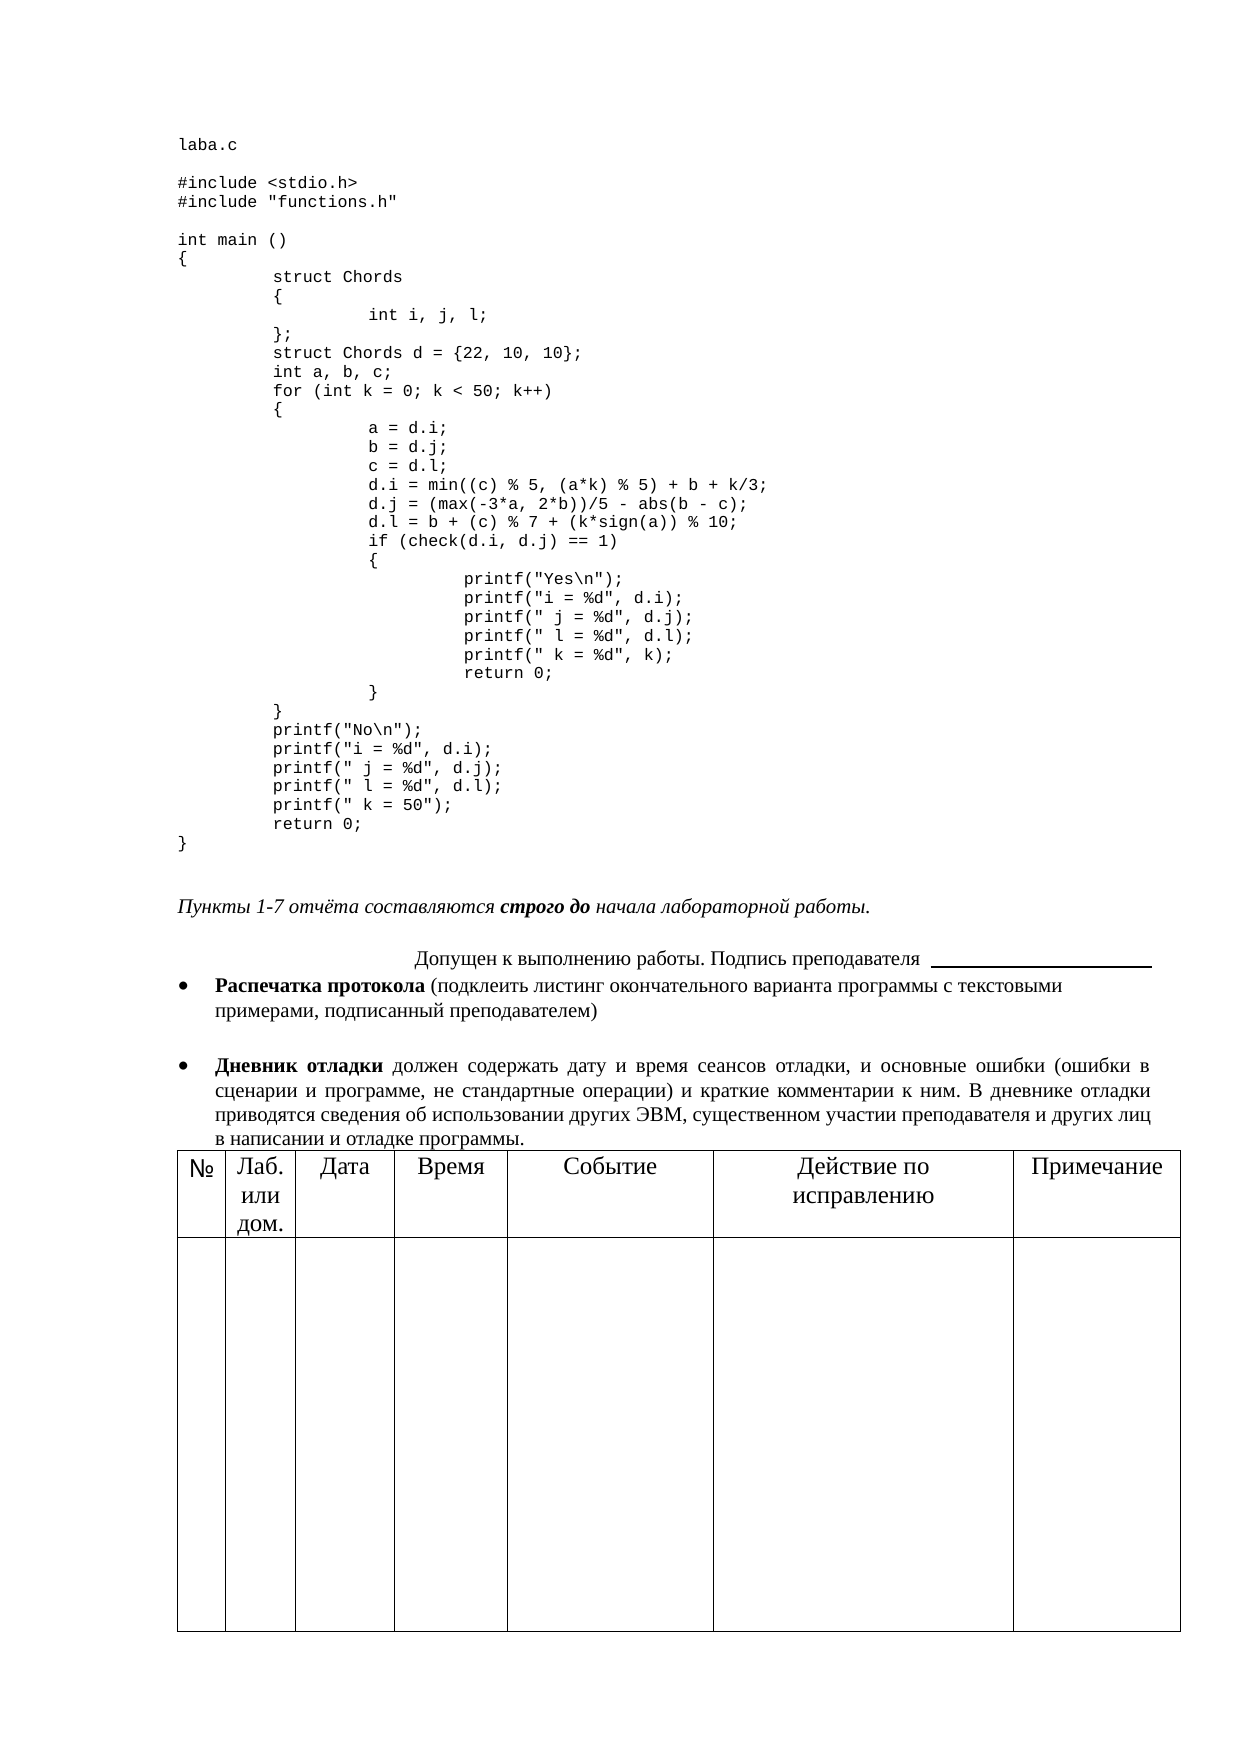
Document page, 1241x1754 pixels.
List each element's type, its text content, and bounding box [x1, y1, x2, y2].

list Распечатка протокола (подклеить листинг окончательного варианта программы с текстовыми примерами, подписанный преподавателем) [177, 970, 1152, 1022]
text }; [177, 326, 1152, 344]
text laba.c [177, 137, 1152, 156]
table_cell [226, 1238, 295, 1631]
text printf(" j = %d", d.j); [177, 608, 1152, 627]
text for (int k = 0; k < 50; k++) [177, 382, 1152, 401]
text printf(" k = %d", k); [177, 646, 1152, 665]
text return 0; [177, 665, 1152, 684]
text printf("i = %d", d.i); [177, 589, 1152, 608]
list Дневник отладки должен содержать дату и время сеансов отладки, и основные ошибки (ошибки в сценарии и программе, не стандартные операции) и краткие комментарии к ним. В дневнике отладки приводятся сведения об использовании других ЭВМ, существенном участии преподавателя и других лиц в написании и отладке программы. [177, 1050, 1152, 1150]
table_cell [1014, 1238, 1180, 1631]
table_header Примечание [1014, 1151, 1180, 1237]
table_header Время [395, 1151, 507, 1237]
text a = d.i; [177, 420, 1152, 439]
text return 0; [177, 816, 1152, 834]
table_header Событие [508, 1151, 713, 1237]
table_header Лаб. или дом. [226, 1151, 295, 1237]
text } [177, 703, 1152, 721]
text { [177, 401, 1152, 420]
table_cell [508, 1238, 713, 1631]
text int main () [177, 231, 1152, 250]
text c = d.l; [177, 457, 1152, 476]
text { [177, 250, 1152, 269]
text printf(" l = %d", d.l); [177, 778, 1152, 797]
text d.l = b + (c) % 7 + (k*sign(a)) % 10; [177, 514, 1152, 533]
text printf(" k = 50"); [177, 797, 1152, 816]
text printf("No\n"); [177, 721, 1152, 740]
text #include <stdio.h> [177, 175, 1152, 193]
text b = d.j; [177, 439, 1152, 457]
text d.j = (max(-3*a, 2*b))/5 - abs(b - c); [177, 495, 1152, 514]
table_cell [178, 1238, 225, 1631]
text { [177, 552, 1152, 571]
text int i, j, l; [177, 307, 1152, 326]
table_header № [178, 1151, 225, 1237]
text #include "functions.h" [177, 193, 1152, 212]
table_header Действие по исправлению [714, 1151, 1013, 1237]
text printf("i = %d", d.i); [177, 740, 1152, 759]
text printf("Yes\n"); [177, 571, 1152, 589]
text } [177, 684, 1152, 703]
text printf(" l = %d", d.l); [177, 627, 1152, 646]
text d.i = min((c) % 5, (a*k) % 5) + b + k/3; [177, 476, 1152, 495]
text } [177, 834, 1152, 853]
text struct Chords [177, 269, 1152, 288]
text if (check(d.i, d.j) == 1) [177, 533, 1152, 552]
text Допущен к выполнению работы. Подпись преподавателя [177, 946, 1152, 970]
text int a, b, c; [177, 363, 1152, 382]
text struct Chords d = {22, 10, 10}; [177, 344, 1152, 363]
table_cell [296, 1238, 394, 1631]
text Пункты 1-7 отчёта составляются строго до начала лабораторной работы. [177, 893, 1152, 918]
text { [177, 288, 1152, 307]
table_header Дата [296, 1151, 394, 1237]
table_cell [714, 1238, 1013, 1631]
table_cell [395, 1238, 507, 1631]
text printf(" j = %d", d.j); [177, 759, 1152, 778]
